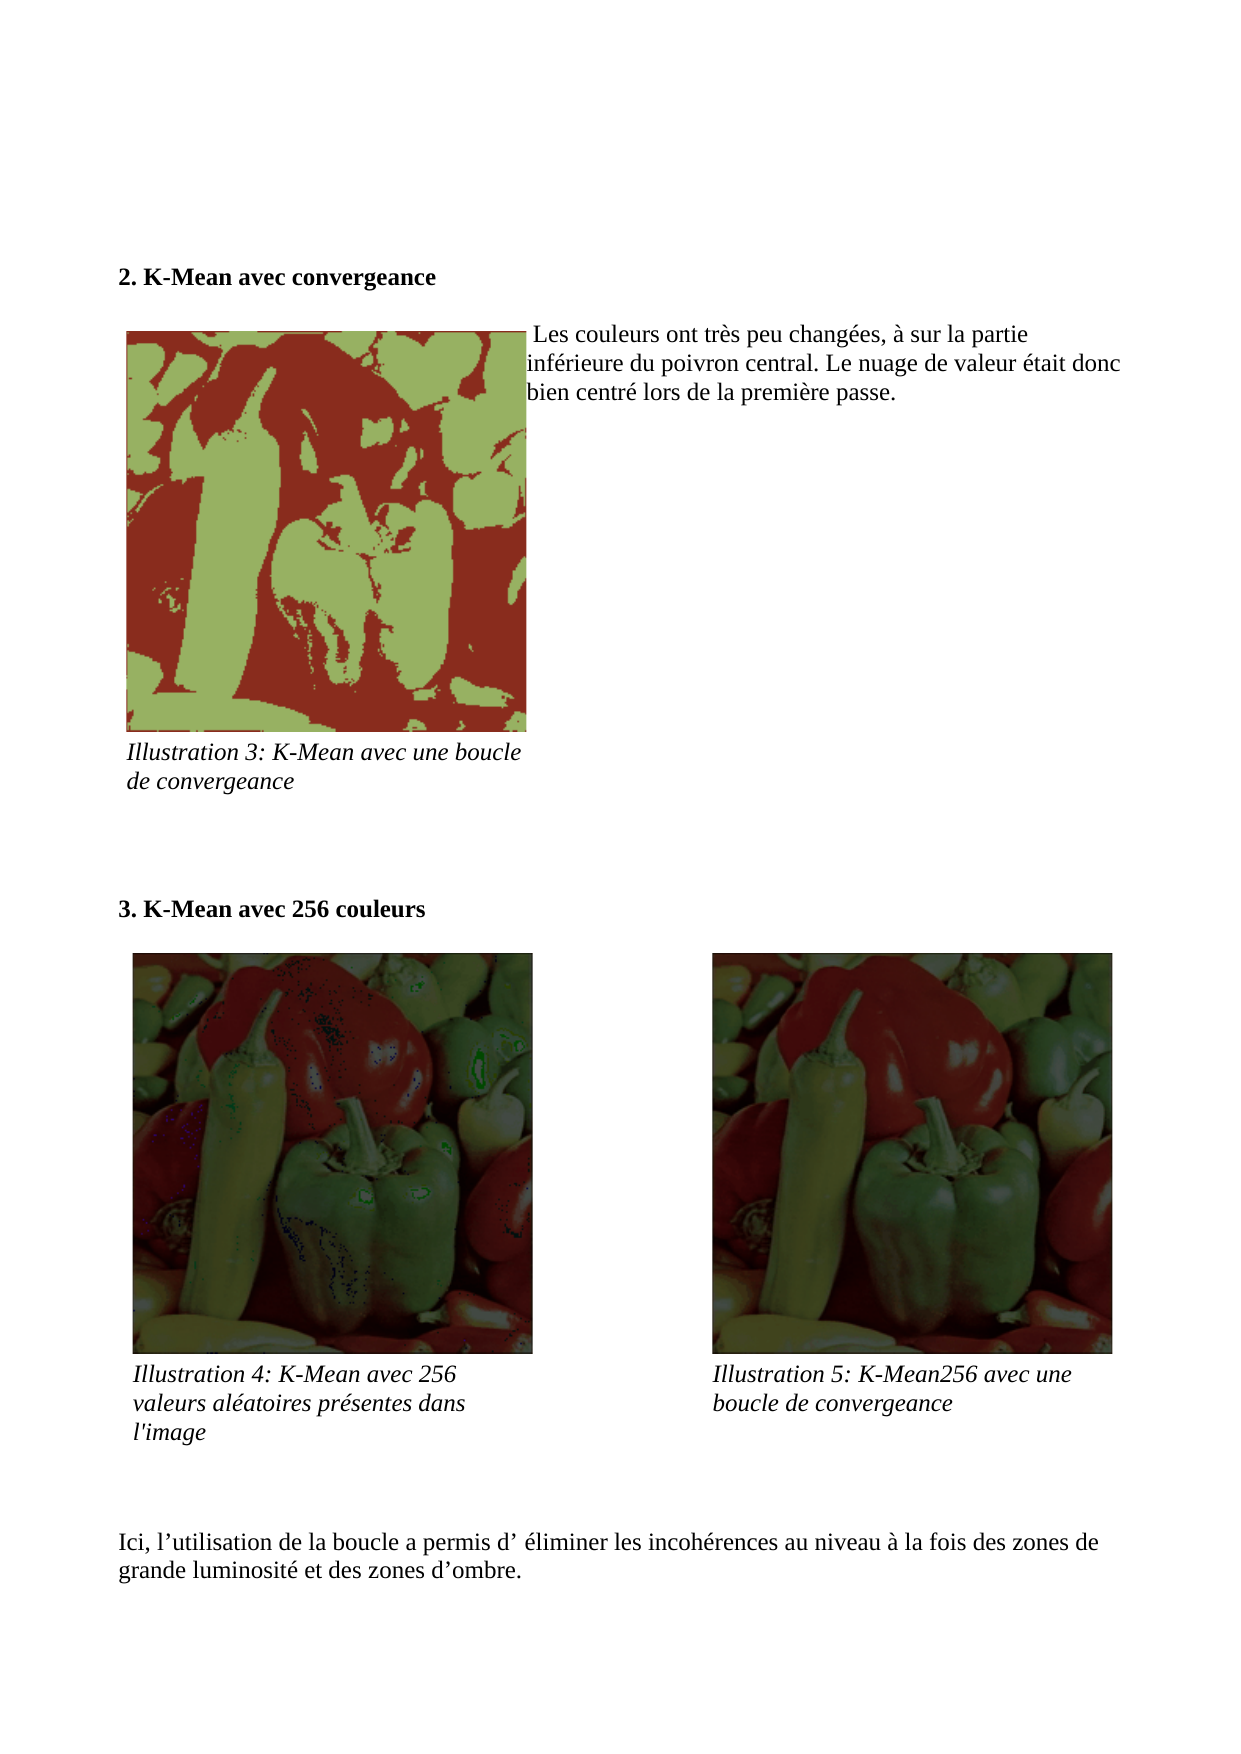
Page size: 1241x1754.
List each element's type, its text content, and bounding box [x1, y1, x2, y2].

text Illustration 4: K-Mean avec 256 valeurs aléatoires présentes dans l'image [133, 1354, 533, 1446]
text Illustration 3: K-Mean avec une boucle de convergeance [126, 732, 526, 795]
text Illustration 5: K-Mean256 avec une boucle de convergeance [712, 1354, 1112, 1417]
picture [126, 331, 527, 732]
text Les couleurs ont très peu changées, à sur la partie inférieure du poivron central. Le nuage de valeur était donc bien centré lors de la première passe. [118, 319, 1122, 406]
picture [712, 953, 1113, 1354]
text 3. K-Mean avec 256 couleurs [118, 894, 1122, 923]
text 2. K-Mean avec convergeance [118, 262, 1122, 291]
picture [132, 953, 533, 1354]
text Ici, l’utilisation de la boucle a permis d’ éliminer les incohérences au niveau à la fois des zones de grande luminosité et des zones d’ombre. [118, 1527, 1122, 1584]
